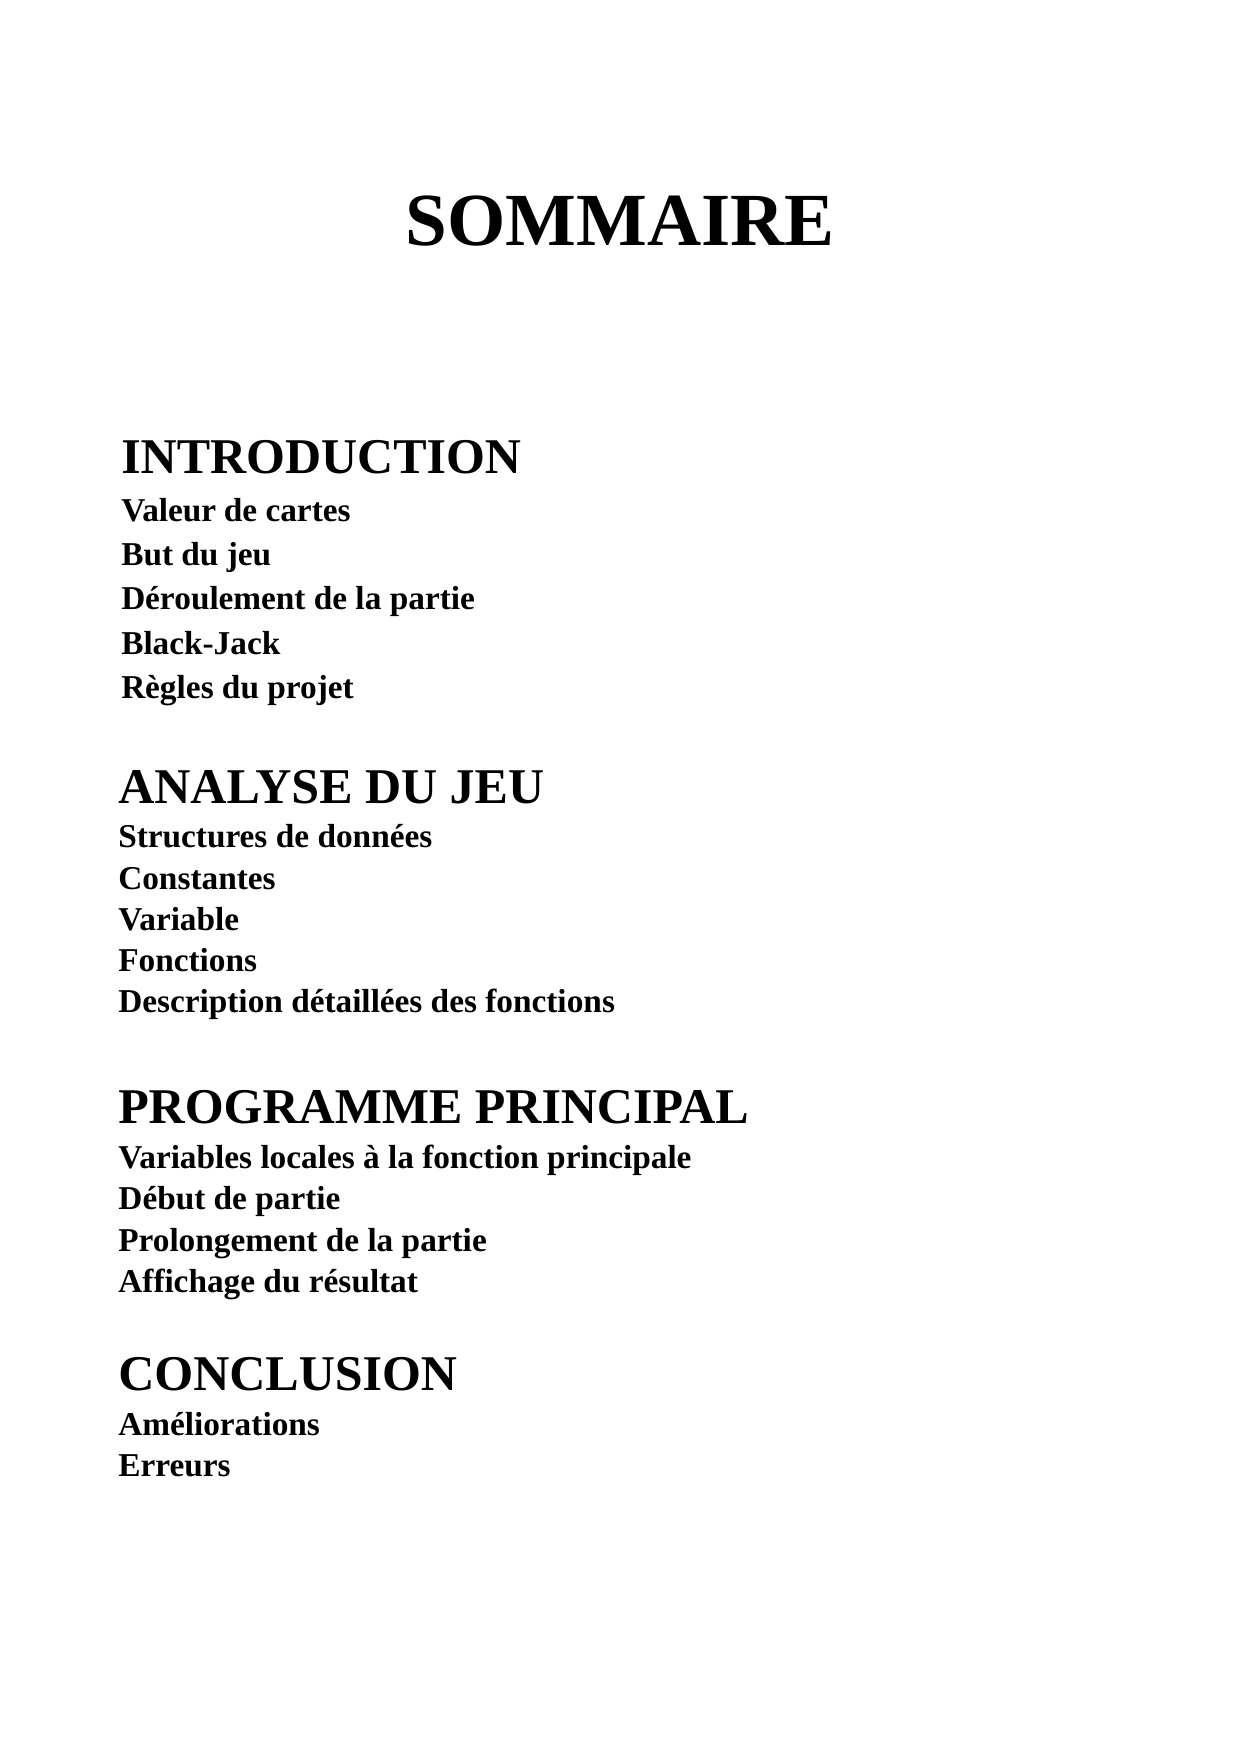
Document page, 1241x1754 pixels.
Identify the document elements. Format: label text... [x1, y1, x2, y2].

text PROGRAMME PRINCIPAL [118, 1077, 1122, 1134]
text Erreurs [118, 1445, 1122, 1483]
text Valeur de cartes [118, 490, 1122, 528]
text CONCLUSION [118, 1343, 1122, 1401]
text Variables locales à la fonction principale [118, 1137, 1122, 1176]
text Affichage du résultat [118, 1261, 1122, 1299]
text Black-Jack [118, 623, 1122, 661]
text But du jeu [118, 534, 1122, 573]
text Améliorations [118, 1404, 1122, 1442]
text Règles du projet [118, 667, 1122, 706]
text Variable [118, 899, 1122, 938]
text Déroulement de la partie [118, 579, 1122, 617]
text Constantes [118, 858, 1122, 896]
text ANALYSE DU JEU [118, 756, 1122, 814]
text Fonctions [118, 941, 1122, 979]
text INTRODUCTION [118, 427, 1122, 484]
text Structures de données [118, 817, 1122, 855]
text Début de partie [118, 1178, 1122, 1217]
text Prolongement de la partie [118, 1220, 1122, 1258]
text SOMMAIRE [118, 175, 1122, 261]
text Description détaillées des fonctions [118, 982, 1122, 1020]
